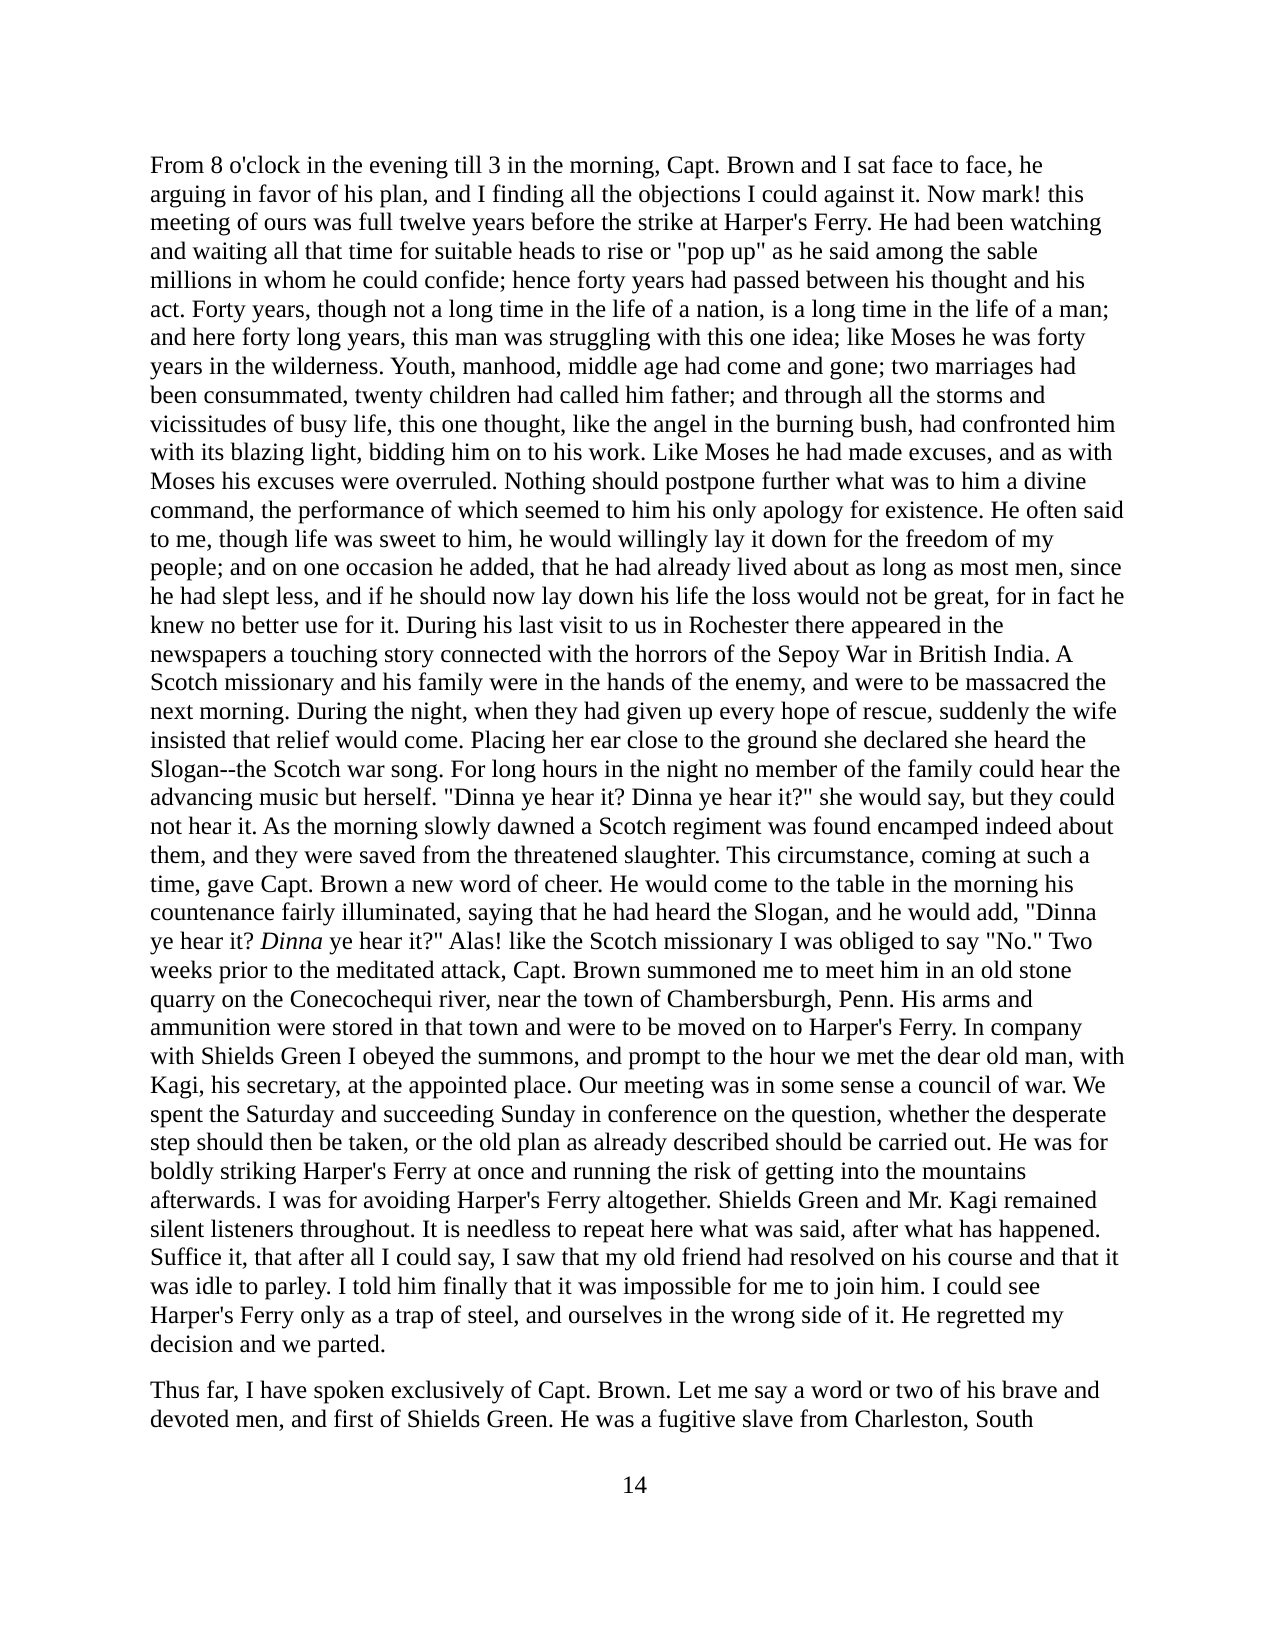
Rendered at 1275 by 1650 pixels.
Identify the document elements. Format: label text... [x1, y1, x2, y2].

text From 8 o'clock in the evening till 3 in the morning, Capt. Brown and I sat face to face, he arguing in favor of his plan, and I finding all the objections I could against it. Now mark! this meeting of ours was full twelve years before the strike at Harper's Ferry. He had been watching and waiting all that time for suitable heads to rise or "pop up" as he said among the sable millions in whom he could confide; hence forty years had passed between his thought and his act. Forty years, though not a long time in the life of a nation, is a long time in the life of a man; and here forty long years, this man was struggling with this one idea; like Moses he was forty years in the wilderness. Youth, manhood, middle age had come and gone; two marriages had been consummated, twenty children had called him father; and through all the storms and vicissitudes of busy life, this one thought, like the angel in the burning bush, had confronted him with its blazing light, bidding him on to his work. Like Moses he had made excuses, and as with Moses his excuses were overruled. Nothing should postpone further what was to him a divine command, the performance of which seemed to him his only apology for existence. He often said to me, though life was sweet to him, he would willingly lay it down for the freedom of my people; and on one occasion he added, that he had already lived about as long as most men, since he had slept less, and if he should now lay down his life the loss would not be great, for in fact he knew no better use for it. During his last visit to us in Rochester there appeared in the newspapers a touching story connected with the horrors of the Sepoy War in British India. A Scotch missionary and his family were in the hands of the enemy, and were to be massacred the next morning. During the night, when they had given up every hope of rescue, suddenly the wife insisted that relief would come. Placing her ear close to the ground she declared she heard the Slogan--the Scotch war song. For long hours in the night no member of the family could hear the advancing music but herself. "Dinna ye hear it? Dinna ye hear it?" she would say, but they could not hear it. As the morning slowly dawned a Scotch regiment was found encamped indeed about them, and they were saved from the threatened slaughter. This circumstance, coming at such a time, gave Capt. Brown a new word of cheer. He would come to the table in the morning his countenance fairly illuminated, saying that he had heard the Slogan, and he would add, "Dinna ye hear it? Dinna ye hear it?" Alas! like the Scotch missionary I was obliged to say "No." Two weeks prior to the meditated attack, Capt. Brown summoned me to meet him in an old stone quarry on the Conecochequi river, near the town of Chambersburgh, Penn. His arms and ammunition were stored in that town and were to be moved on to Harper's Ferry. In company with Shields Green I obeyed the summons, and prompt to the hour we met the dear old man, with Kagi, his secretary, at the appointed place. Our meeting was in some sense a council of war. We spent the Saturday and succeeding Sunday in conference on the question, whether the desperate step should then be taken, or the old plan as already described should be carried out. He was for boldly striking Harper's Ferry at once and running the risk of getting into the mountains afterwards. I was for avoiding Harper's Ferry altogether. Shields Green and Mr. Kagi remained silent listeners throughout. It is needless to repeat here what was said, after what has happened. Suffice it, that after all I could say, I saw that my old friend had resolved on his course and that it was idle to parley. I told him finally that it was impossible for me to join him. I could see Harper's Ferry only as a trap of steel, and ourselves in the wrong side of it. He regretted my decision and we parted. [150, 150, 1125, 1357]
text Thus far, I have spoken exclusively of Capt. Brown. Let me say a word or two of his brave and devoted men, and first of Shields Green. He was a fugitive slave from Charleston, South [150, 1375, 1125, 1433]
